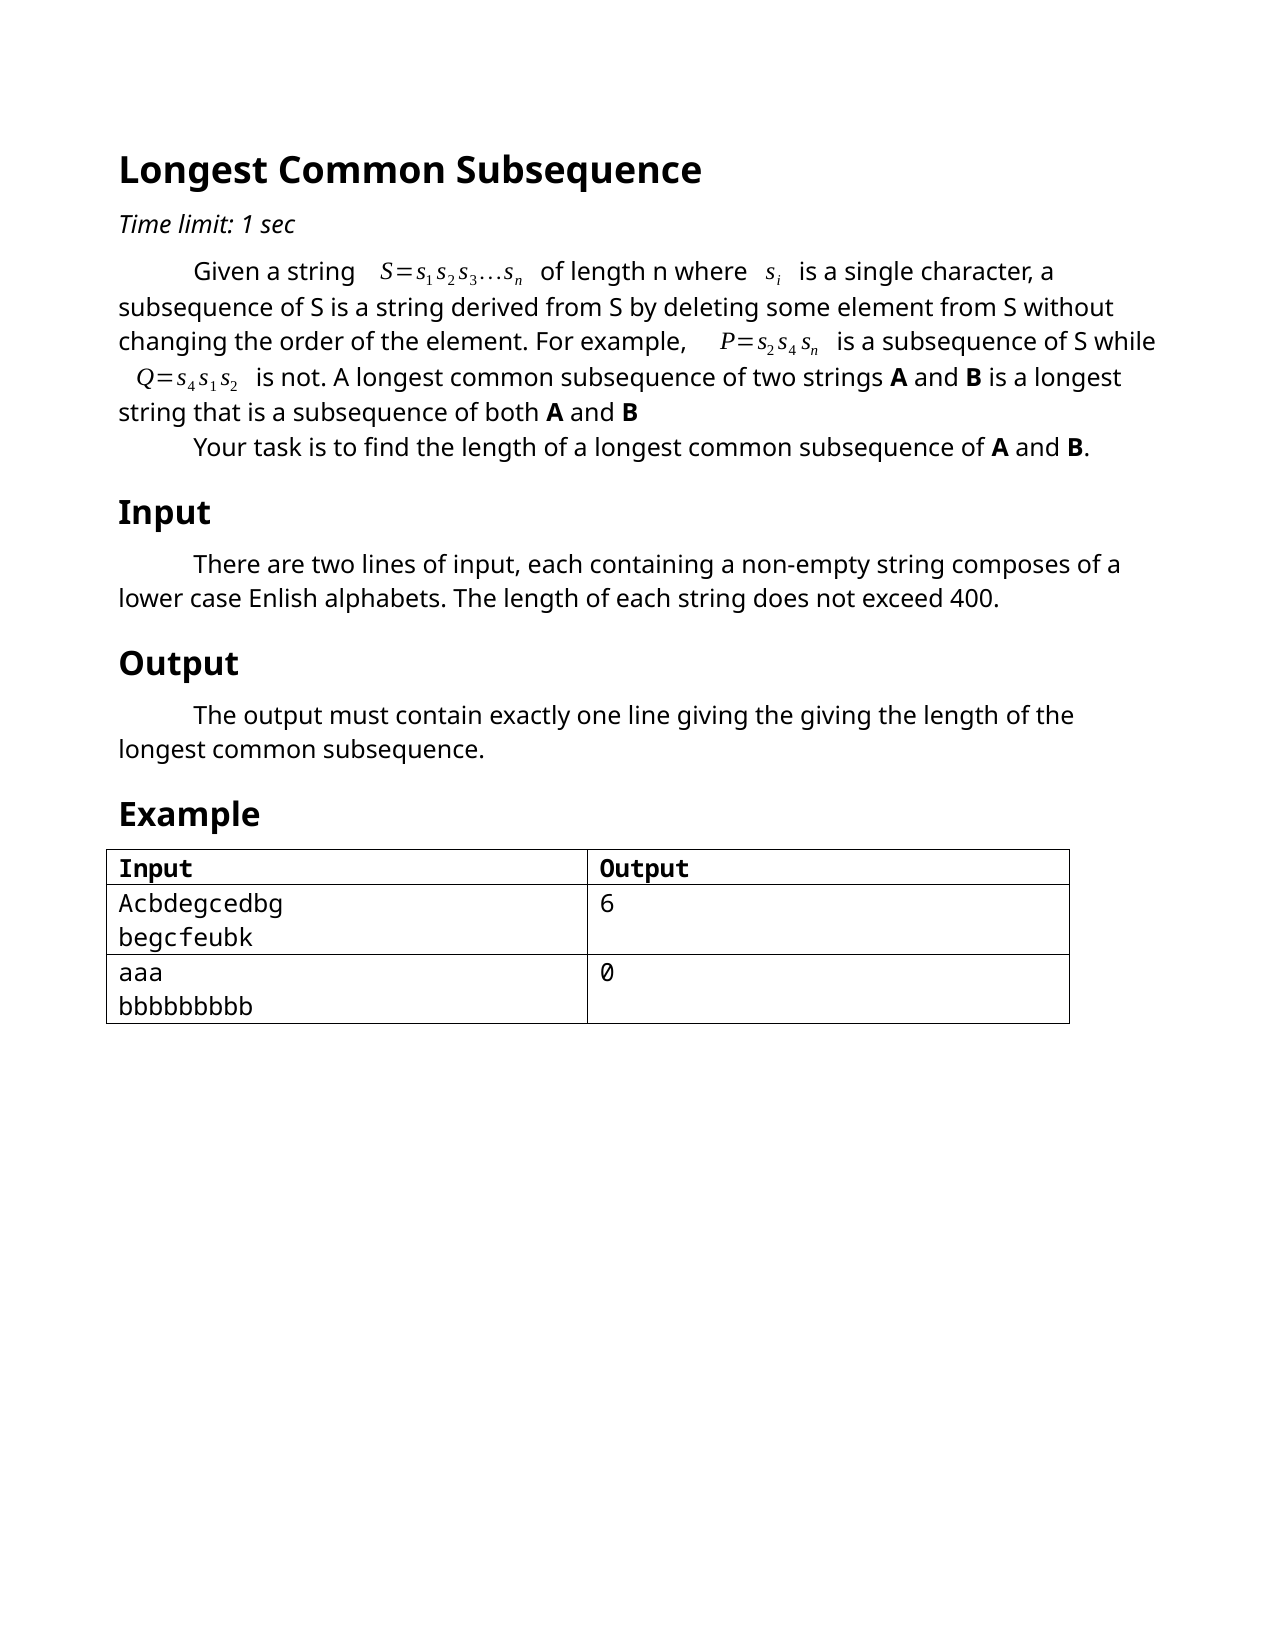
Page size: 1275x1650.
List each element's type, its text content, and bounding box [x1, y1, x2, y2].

table_cell 0 [588, 955, 1069, 1023]
text The output must contain exactly one line giving the giving the length of the longest common subsequence. [118, 698, 1157, 766]
table_cell 6 [588, 885, 1069, 953]
subtitle Input [118, 488, 1157, 534]
table_cell aaa bbbbbbbbb [107, 955, 587, 1023]
title Longest Common Subsequence [118, 143, 1157, 194]
text Time limit: 1 sec [118, 207, 1157, 241]
text Your task is to find the length of a longest common subsequence of A and B. [118, 429, 1157, 463]
text Given a string of length n whereis a single character, a subsequence of S is a string derived from S by deleting some element from S without changing the order of the element. For example, is a subsequence of S while is not. A longest common subsequence of two strings A and B is a longest string that is a subsequence of both A and B [118, 253, 1157, 429]
subtitle Example [118, 791, 1157, 837]
table_cell Acbdegcedbg begcfeubk [107, 885, 587, 953]
table_header Input [107, 850, 587, 884]
text There are two lines of input, each containing a non-empty string composes of a lower case Enlish alphabets. The length of each string does not exceed 400. [118, 546, 1157, 614]
table_header Output [588, 850, 1069, 884]
subtitle Output [118, 639, 1157, 685]
